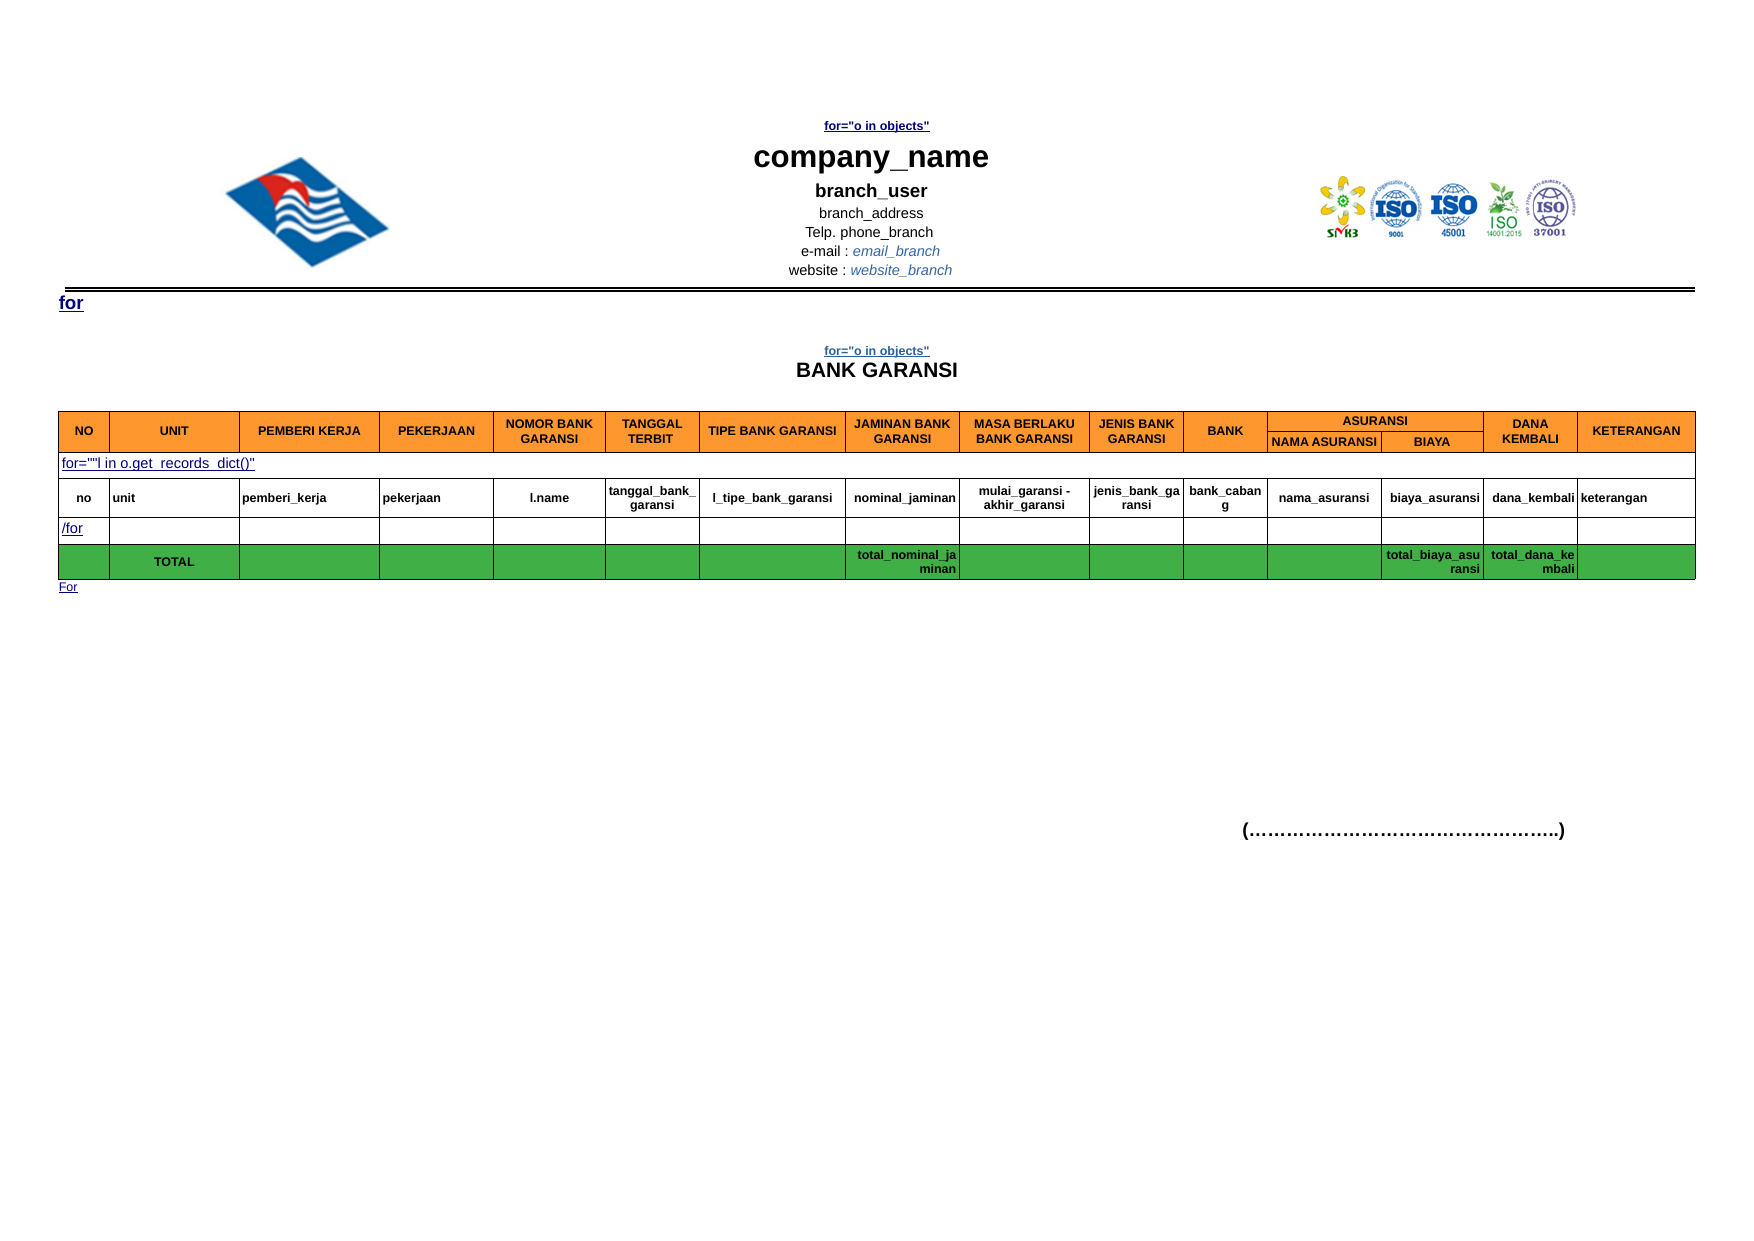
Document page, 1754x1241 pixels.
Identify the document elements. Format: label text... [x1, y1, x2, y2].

picture [217, 157, 398, 270]
table_header JENIS BANK GARANSI [1090, 412, 1183, 452]
table_cell [59, 545, 109, 579]
table_cell for=""l in o.get_records_dict()" [59, 453, 1695, 478]
picture [1313, 174, 1578, 241]
table_cell [240, 518, 379, 544]
table_cell [960, 518, 1089, 544]
table_cell no [59, 479, 109, 517]
table_cell TOTAL [110, 545, 239, 579]
table_cell [700, 518, 845, 544]
table_cell [700, 545, 845, 579]
table_cell total_dana_kembali [1484, 545, 1577, 579]
table_cell [494, 518, 605, 544]
table_cell nominal_jaminan [846, 479, 959, 517]
table_header (…………………………………………..) [1232, 662, 1575, 846]
table_cell l_tipe_bank_garansi [700, 479, 845, 517]
table_cell [494, 545, 605, 579]
table_header ASURANSI [1268, 412, 1483, 431]
table_cell mulai_garansi - akhir_garansi [960, 479, 1089, 517]
table_cell unit [110, 479, 239, 517]
table_header NO [59, 412, 109, 452]
table_cell [1090, 545, 1183, 579]
table_cell bank_cabang [1184, 479, 1267, 517]
table_header PEKERJAAN [380, 412, 493, 452]
table_cell [1268, 545, 1381, 579]
table_cell [960, 545, 1089, 579]
table_cell [380, 518, 493, 544]
table_cell nama_asuransi [1268, 479, 1381, 517]
table_cell total_nominal_jaminan [846, 545, 959, 579]
table_cell [1268, 518, 1381, 544]
table_cell tanggal_bank_garansi [606, 479, 699, 517]
table_cell [1578, 545, 1695, 579]
table_cell pekerjaan [380, 479, 493, 517]
table_header MASA BERLAKU BANK GARANSI [960, 412, 1089, 452]
table_cell /for [59, 518, 109, 544]
table_cell [846, 518, 959, 544]
table_header PEMBERI KERJA [240, 412, 379, 452]
table_cell [1484, 518, 1577, 544]
table_cell l.name [494, 479, 605, 517]
table_header JAMINAN BANK GARANSI [846, 412, 959, 452]
text For [58, 580, 1695, 593]
text for="o in objects" [58, 344, 1695, 358]
table_header KETERANGAN [1578, 412, 1695, 452]
table_cell pemberi_kerja [240, 479, 379, 517]
table_cell total_biaya_asuransi [1382, 545, 1483, 579]
table_cell [110, 518, 239, 544]
table_header TIPE BANK GARANSI [700, 412, 845, 452]
table_cell NAMA ASURANSI [1268, 432, 1381, 452]
table_cell keterangan [1578, 479, 1695, 517]
table_cell [380, 545, 493, 579]
table_cell [240, 545, 379, 579]
table_cell [1090, 518, 1183, 544]
table_header TANGGAL TERBIT [606, 412, 699, 452]
table_cell dana_kembali [1484, 479, 1577, 517]
table_header DANA KEMBALI [1484, 412, 1577, 452]
table_header NOMOR BANK GARANSI [494, 412, 605, 452]
text BANK GARANSI [58, 358, 1695, 382]
table_header BANK [1184, 412, 1267, 452]
table_cell [606, 545, 699, 579]
table_cell [1578, 518, 1695, 544]
table_cell [606, 518, 699, 544]
table_cell [1382, 518, 1483, 544]
table_cell [1184, 545, 1267, 579]
table_cell [1184, 518, 1267, 544]
table_cell biaya_asuransi [1382, 479, 1483, 517]
table_cell jenis_bank_garansi [1090, 479, 1183, 517]
table_cell BIAYA [1382, 432, 1483, 452]
